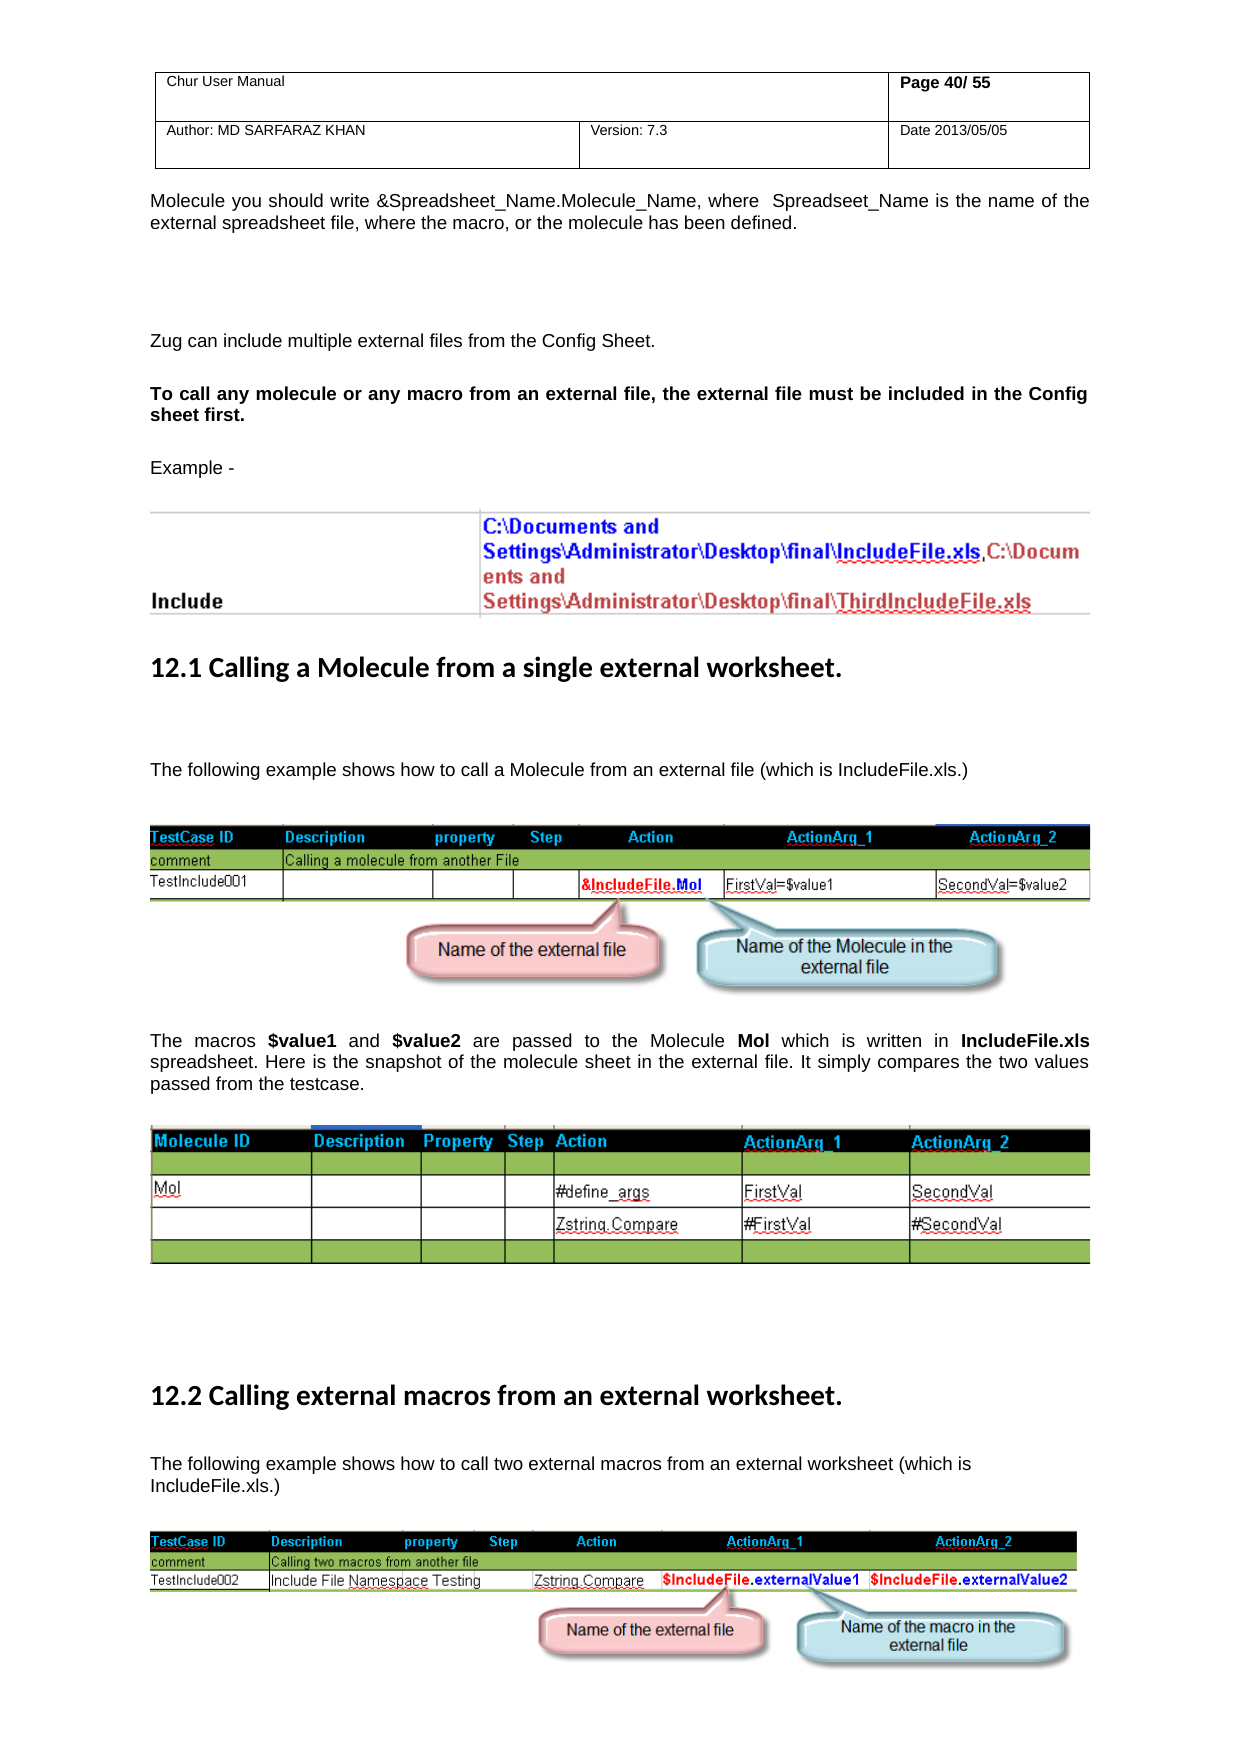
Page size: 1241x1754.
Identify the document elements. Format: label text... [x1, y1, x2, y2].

picture [150, 1125, 1091, 1264]
text To call any molecule or any macro from an external file, the external file must be included in the Config sheet first. [150, 382, 1090, 426]
subtitle 12.1 Calling a Molecule from a single external worksheet. [150, 649, 1090, 684]
picture [150, 824, 1091, 999]
text The following example shows how to call two external macros from an external worksheet (which is IncludeFile.xls.) [150, 1453, 1090, 1496]
text Example - [150, 457, 1090, 478]
text Molecule you should write &Spreadsheet_Name.Molecule_Name, where Spreadseet_Name is the name of the external spreadsheet file, where the macro, or the molecule has been defined. [150, 190, 1090, 233]
picture [150, 509, 1091, 618]
text Zug can include multiple external files from the Config Sheet. [150, 330, 1090, 351]
text The macros $value1 and $value2 are passed to the Molecule Mol which is written in IncludeFile.xls spreadsheet. Here is the snapshot of the molecule sheet in the external file. It simply compares the two values passed from the testcase. [150, 1030, 1090, 1094]
picture [150, 1530, 1091, 1671]
subtitle 12.2 Calling external macros from an external worksheet. [150, 1377, 1090, 1412]
text The following example shows how to call a Molecule from an external file (which is IncludeFile.xls.) [150, 759, 1090, 780]
